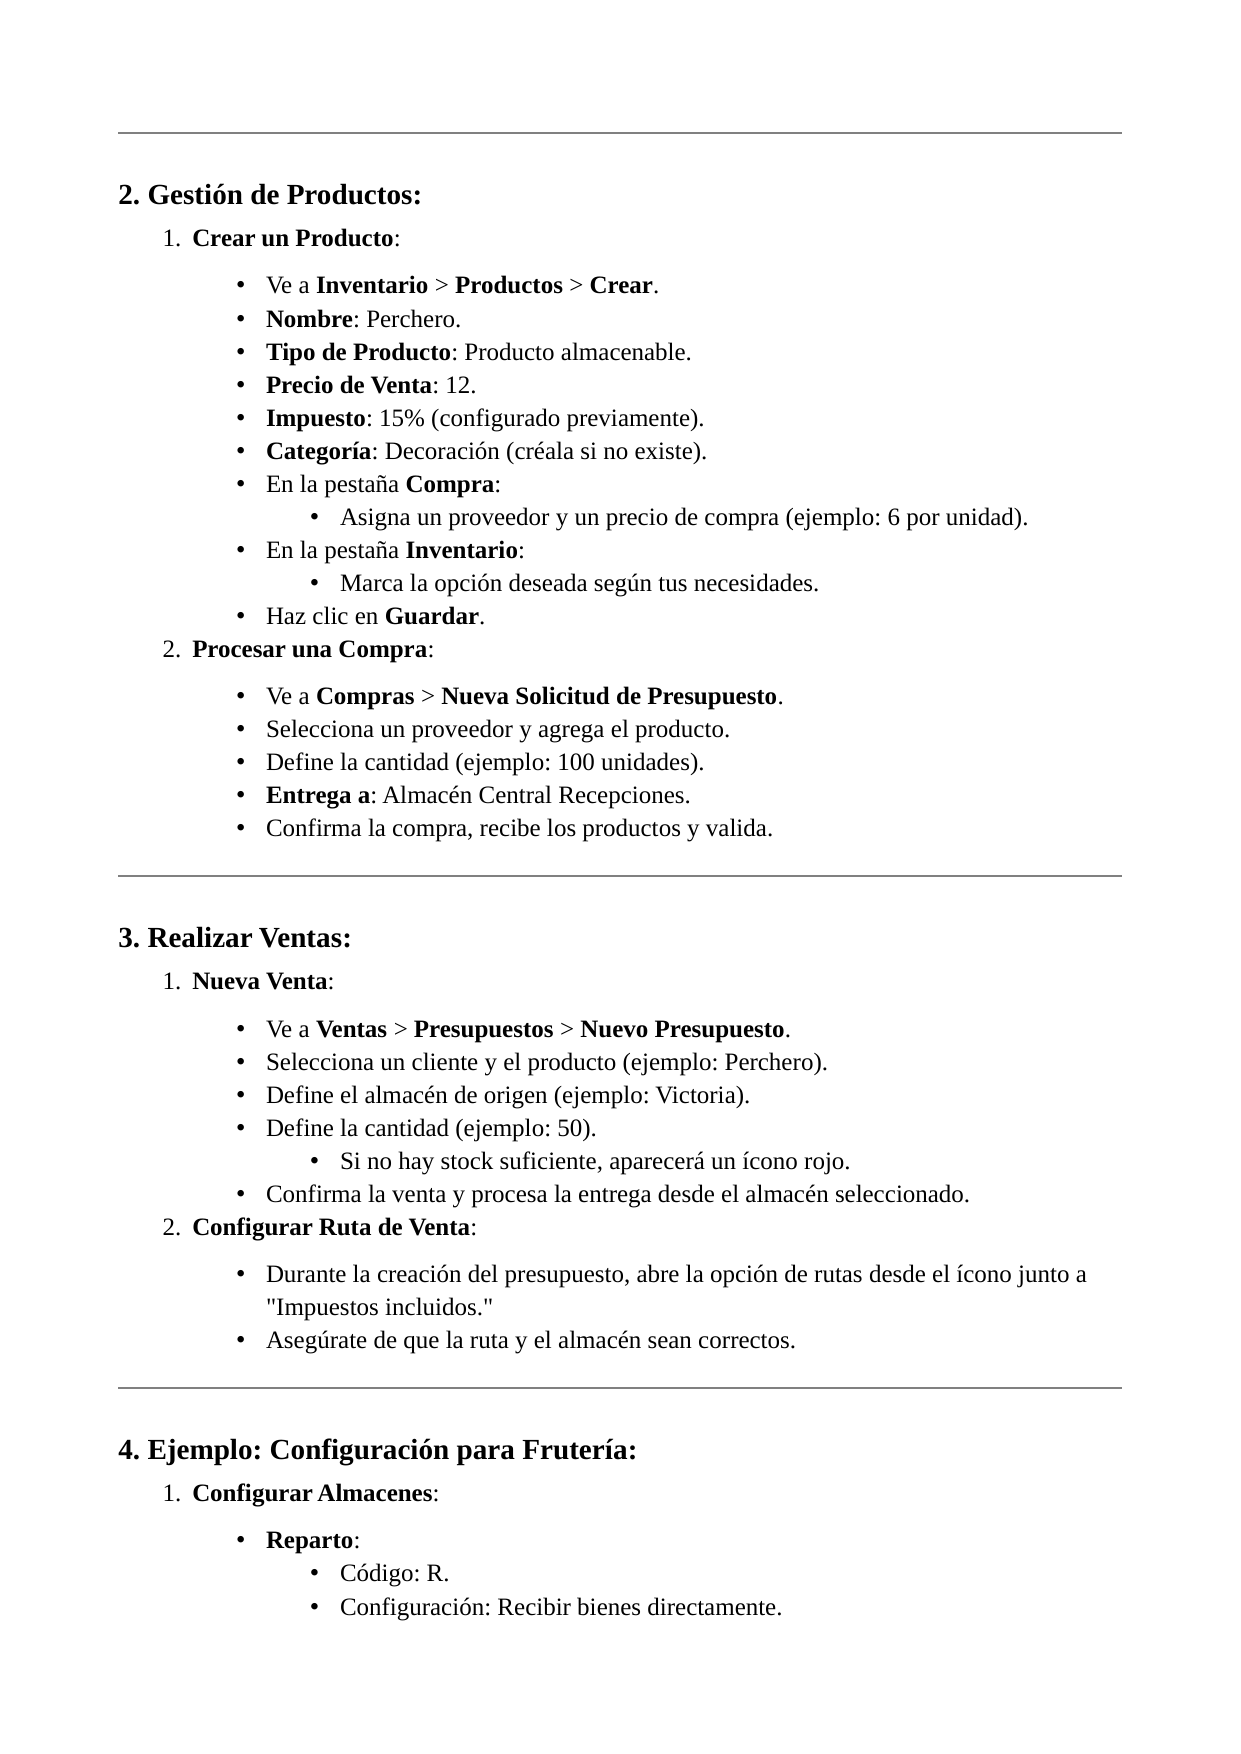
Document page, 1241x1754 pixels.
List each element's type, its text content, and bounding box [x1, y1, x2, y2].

list Haz clic en Guardar. [236, 601, 1122, 629]
list Precio de Venta: 12. [236, 370, 1122, 398]
list En la pestaña Inventario: [236, 535, 1122, 563]
list Si no hay stock suficiente, aparecerá un ícono rojo. [310, 1146, 1122, 1174]
list Entrega a: Almacén Central Recepciones. [236, 781, 1122, 809]
list Categoría: Decoración (créala si no existe). [236, 436, 1122, 464]
list Configuración: Recibir bienes directamente. [310, 1592, 1122, 1620]
list Procesar una Compra: [162, 634, 1122, 663]
list Impuesto: 15% (configurado previamente). [236, 403, 1122, 431]
list Confirma la venta y procesa la entrega desde el almacén seleccionado. [236, 1179, 1122, 1207]
list Tipo de Producto: Producto almacenable. [236, 337, 1122, 365]
list En la pestaña Compra: [236, 469, 1122, 497]
subtitle 2. Gestión de Productos: [118, 177, 1122, 211]
list Define la cantidad (ejemplo: 50). [236, 1113, 1122, 1141]
list Durante la creación del presupuesto, abre la opción de rutas desde el ícono junto a "Impuestos incluidos." [236, 1259, 1122, 1321]
list Selecciona un cliente y el producto (ejemplo: Perchero). [236, 1047, 1122, 1075]
list Configurar Ruta de Venta: [162, 1212, 1122, 1241]
list Configurar Almacenes: [162, 1478, 1122, 1507]
subtitle 4. Ejemplo: Configuración para Frutería: [118, 1432, 1122, 1465]
list Define la cantidad (ejemplo: 100 unidades). [236, 747, 1122, 776]
list Crear un Producto: [162, 223, 1122, 252]
list Reparto: [236, 1526, 1122, 1554]
list Confirma la compra, recibe los productos y valida. [236, 813, 1122, 842]
list Código: R. [310, 1558, 1122, 1587]
list Nombre: Perchero. [236, 304, 1122, 332]
list Selecciona un proveedor y agrega el producto. [236, 714, 1122, 743]
subtitle 3. Realizar Ventas: [118, 920, 1122, 953]
list Ve a Ventas > Presupuestos > Nuevo Presupuesto. [236, 1014, 1122, 1042]
list Asigna un proveedor y un precio de compra (ejemplo: 6 por unidad). [310, 502, 1122, 531]
list Ve a Compras > Nueva Solicitud de Presupuesto. [236, 681, 1122, 710]
list Define el almacén de origen (ejemplo: Victoria). [236, 1080, 1122, 1108]
list Ve a Inventario > Productos > Crear. [236, 271, 1122, 299]
list Marca la opción deseada según tus necesidades. [310, 568, 1122, 597]
list Asegúrate de que la ruta y el almacén sean correctos. [236, 1325, 1122, 1354]
list Nueva Venta: [162, 966, 1122, 995]
